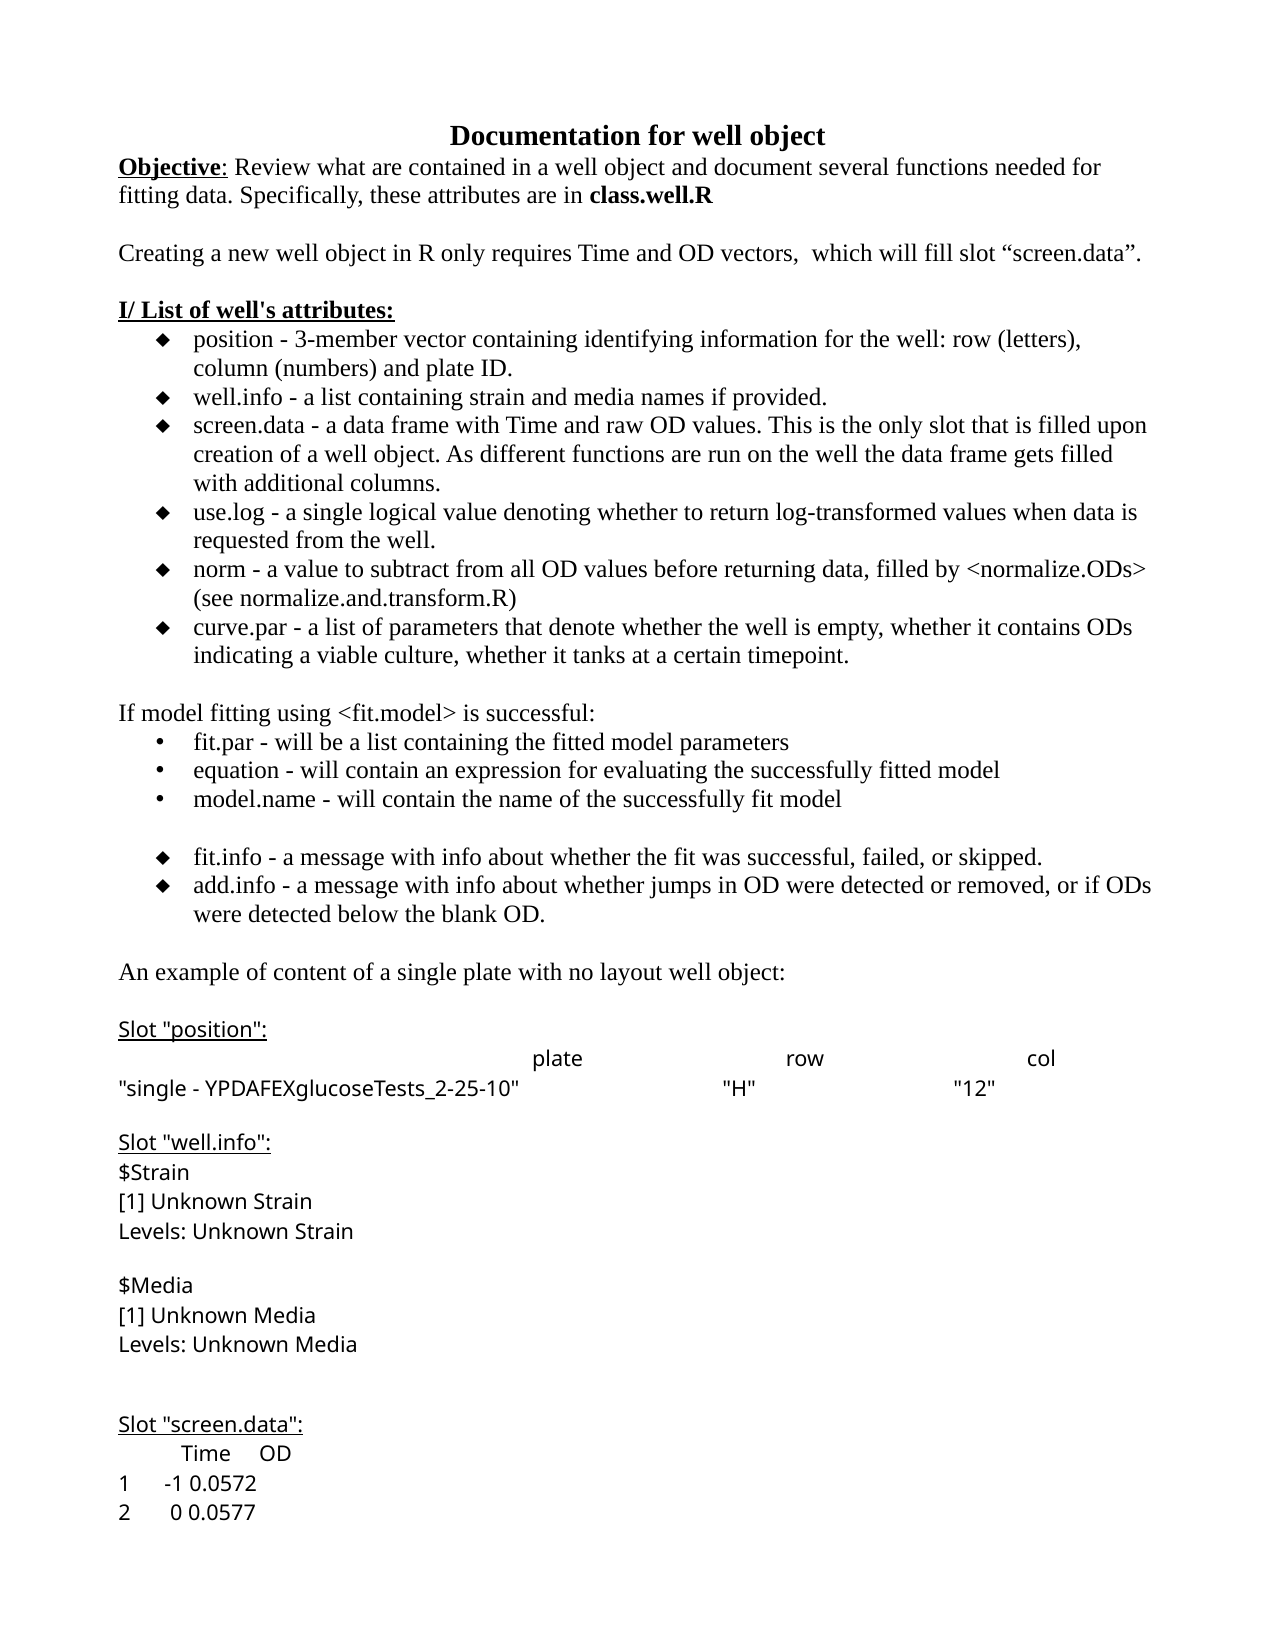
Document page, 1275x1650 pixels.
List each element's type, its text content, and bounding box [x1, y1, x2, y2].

text An example of content of a single plate with no layout well object: [118, 957, 1157, 985]
list model.name - will contain the name of the successfully fit model [156, 784, 1157, 813]
list curve.par - a list of parameters that denote whether the well is empty, whether it contains ODs indicating a viable culture, whether it tanks at a certain timepoint. [156, 612, 1157, 669]
text Levels: Unknown Media [118, 1329, 1157, 1359]
text plate row col [118, 1044, 1157, 1073]
text Objective: Review what are contained in a well object and document several functions needed for fitting data. Specifically, these attributes are in class.well.R [118, 152, 1157, 209]
list use.log - a single logical value denoting whether to return log-transformed values when data is requested from the well. [156, 497, 1157, 554]
text $Strain [118, 1157, 1157, 1187]
text 1 -1 0.0572 [118, 1468, 1157, 1497]
list add.info - a message with info about whether jumps in OD were detected or removed, or if ODs were detected below the blank OD. [156, 870, 1157, 928]
list fit.info - a message with info about whether the fit was successful, failed, or skipped. [156, 842, 1157, 870]
list norm - a value to subtract from all OD values before returning data, filled by <normalize.ODs> (see normalize.and.transform.R) [156, 554, 1157, 612]
list screen.data - a data frame with Time and raw OD values. This is the only slot that is filled upon creation of a well object. As different functions are run on the well the data frame gets filled with additional columns. [156, 410, 1157, 497]
text Levels: Unknown Strain [118, 1216, 1157, 1246]
text Slot "well.info": [118, 1128, 1157, 1157]
list well.info - a list containing strain and media names if provided. [156, 382, 1157, 410]
text [1] Unknown Strain [118, 1187, 1157, 1216]
list equation - will contain an expression for evaluating the successfully fitted model [156, 755, 1157, 784]
list fit.par - will be a list containing the fitted model parameters [156, 727, 1157, 755]
text [1] Unknown Media [118, 1300, 1157, 1329]
text Time OD [118, 1438, 1157, 1468]
text Creating a new well object in R only requires Time and OD vectors, which will fill slot “screen.data”. [118, 238, 1157, 267]
text Slot "screen.data": [118, 1409, 1157, 1438]
text $Media [118, 1271, 1157, 1300]
text Slot "position": [118, 1014, 1157, 1044]
text I/ List of well's attributes: [118, 295, 1157, 324]
text "single - YPDAFEXglucoseTests_2-25-10" "H" "12" [118, 1073, 1157, 1103]
list position - 3-member vector containing identifying information for the well: row (letters), column (numbers) and plate ID. [156, 324, 1157, 382]
text If model fitting using <fit.model> is successful: [118, 698, 1157, 727]
text 2 0 0.0577 [118, 1497, 1157, 1527]
text Documentation for well object [118, 118, 1157, 152]
